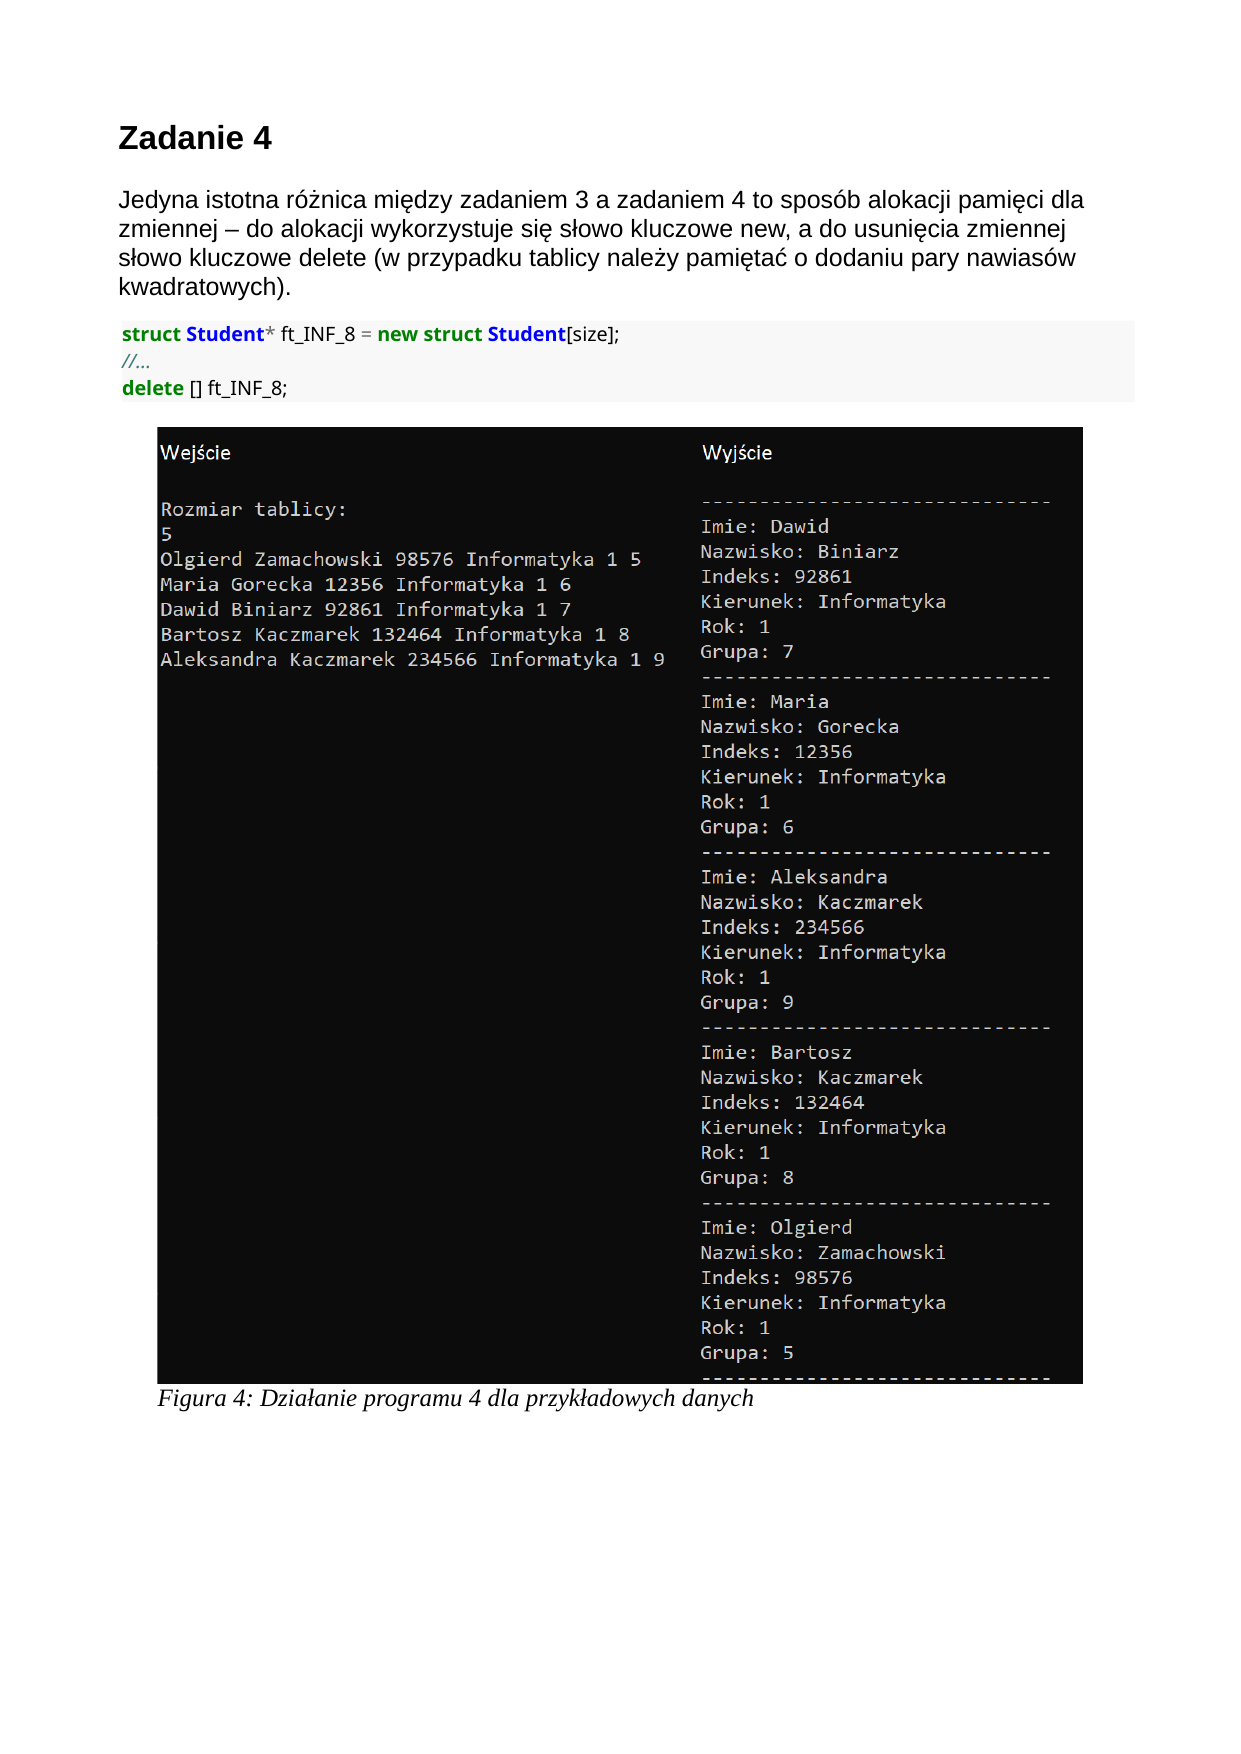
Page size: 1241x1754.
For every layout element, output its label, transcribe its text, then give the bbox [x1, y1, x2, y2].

text Jedyna istotna różnica między zadaniem 3 a zadaniem 4 to sposób alokacji pamięci dla zmiennej – do alokacji wykorzystuje się słowo kluczowe new, a do usunięcia zmiennej słowo kluczowe delete (w przypadku tablicy należy pamiętać o dodaniu pary nawiasów kwadratowych). [118, 185, 1122, 300]
text Figura 4: Działanie programu 4 dla przykładowych danych [157, 1384, 1083, 1412]
text Zadanie 4 [118, 118, 1122, 157]
picture [157, 427, 1083, 1384]
